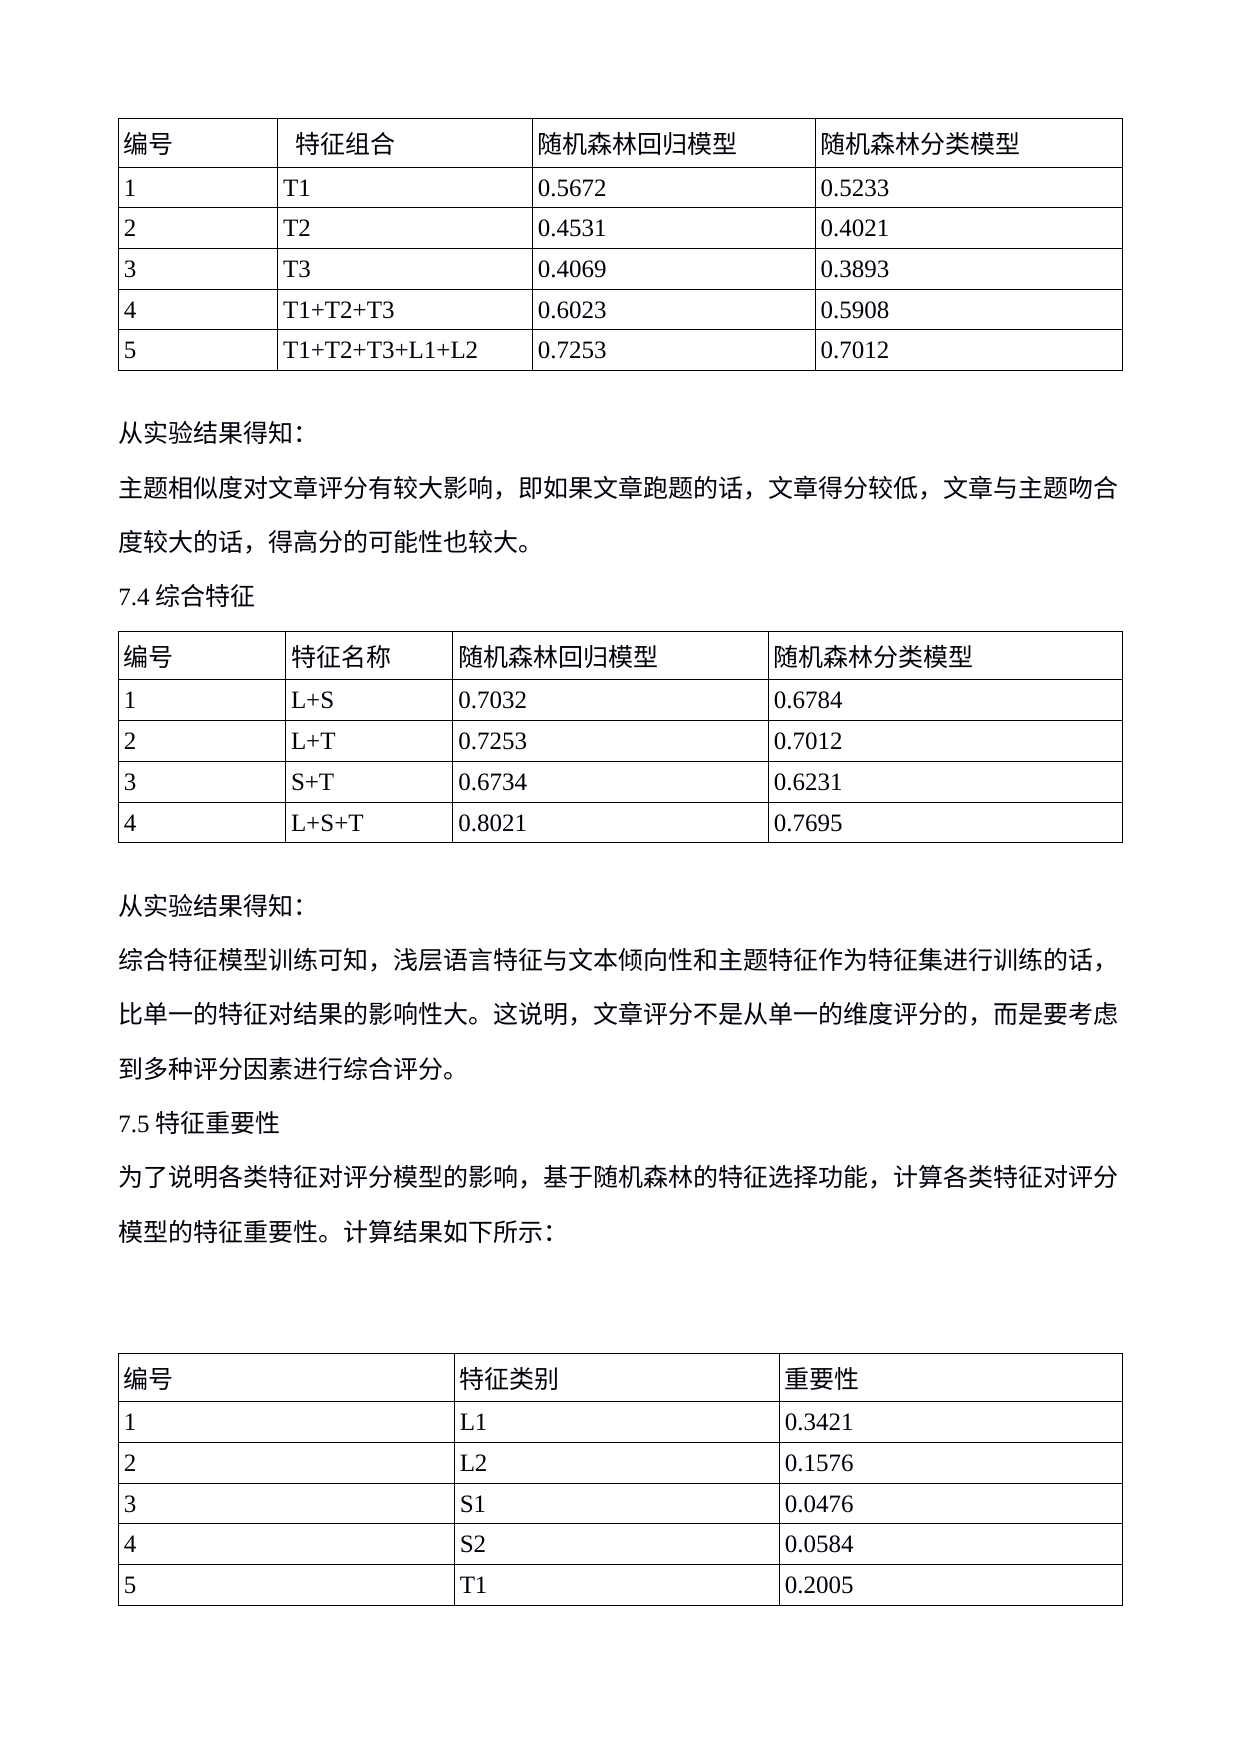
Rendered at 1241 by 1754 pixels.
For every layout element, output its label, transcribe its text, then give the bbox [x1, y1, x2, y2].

text 为了说明各类特征对评分模型的影响，基于随机森林的特征选择功能，计算各类特征对评分模型的特征重要性。计算结果如下所示： [118, 1158, 1122, 1248]
table_cell S+T [286, 762, 452, 802]
table_cell 2 [119, 208, 277, 248]
table_cell 0.1576 [780, 1443, 1122, 1482]
table_cell 0.3893 [816, 249, 1122, 288]
table_header 随机森林分类模型 [816, 119, 1122, 166]
table_cell 3 [119, 1484, 454, 1523]
text 主题相似度对文章评分有较大影响，即如果文章跑题的话，文章得分较低，文章与主题吻合度较大的话，得高分的可能性也较大。 [118, 468, 1122, 559]
table_cell 0.7695 [769, 803, 1122, 842]
table_cell 0.5908 [816, 290, 1122, 329]
table_cell 0.4531 [533, 208, 815, 248]
text 从实验结果得知： [118, 886, 1122, 922]
table_header 重要性 [780, 1354, 1122, 1401]
table_cell 3 [119, 249, 277, 288]
table_cell 0.6734 [453, 762, 768, 802]
table_header 编号 [119, 632, 285, 679]
table_cell 0.0476 [780, 1484, 1122, 1523]
table_cell 0.3421 [780, 1402, 1122, 1442]
table_cell 0.5672 [533, 168, 815, 207]
text 7.5 特征重要性 [118, 1103, 1122, 1140]
table_cell 0.6784 [769, 680, 1122, 720]
text 综合特征模型训练可知，浅层语言特征与文本倾向性和主题特征作为特征集进行训练的话，比单一的特征对结果的影响性大。这说明，文章评分不是从单一的维度评分的，而是要考虑到多种评分因素进行综合评分。 [118, 940, 1122, 1085]
table_header 特征组合 [278, 119, 532, 166]
table_header 编号 [119, 119, 277, 166]
table_cell 5 [119, 1565, 454, 1605]
table_cell 4 [119, 803, 285, 842]
table_header 特征名称 [286, 632, 452, 679]
table_header 编号 [119, 1354, 454, 1401]
table_cell 0.2005 [780, 1565, 1122, 1605]
table_cell 0.7012 [816, 330, 1122, 370]
table_cell 2 [119, 721, 285, 761]
table_cell L+S [286, 680, 452, 720]
table_cell T1+T2+T3 [278, 290, 532, 329]
table_cell 1 [119, 1402, 454, 1442]
table_cell L+T [286, 721, 452, 761]
table_cell 5 [119, 330, 277, 370]
table_cell T3 [278, 249, 532, 288]
table_cell T1+T2+T3+L1+L2 [278, 330, 532, 370]
table_cell S1 [455, 1484, 779, 1523]
table_cell 0.7253 [533, 330, 815, 370]
table_cell 0.5233 [816, 168, 1122, 207]
table_header 随机森林分类模型 [769, 632, 1122, 679]
table_cell 3 [119, 762, 285, 802]
table_cell 0.4021 [816, 208, 1122, 248]
table_cell 0.7253 [453, 721, 768, 761]
table_cell 0.0584 [780, 1524, 1122, 1564]
text 7.4 综合特征 [118, 577, 1122, 613]
table_cell T1 [278, 168, 532, 207]
table_cell L1 [455, 1402, 779, 1442]
table_cell 2 [119, 1443, 454, 1482]
table_header 随机森林回归模型 [453, 632, 768, 679]
table_cell T1 [455, 1565, 779, 1605]
table_header 特征类别 [455, 1354, 779, 1401]
text 从实验结果得知： [118, 414, 1122, 450]
table_cell T2 [278, 208, 532, 248]
table_cell 0.7032 [453, 680, 768, 720]
table_cell 0.6231 [769, 762, 1122, 802]
table_cell L+S+T [286, 803, 452, 842]
table_header 随机森林回归模型 [533, 119, 815, 166]
table_cell 4 [119, 290, 277, 329]
table_cell L2 [455, 1443, 779, 1482]
table_cell 0.6023 [533, 290, 815, 329]
table_cell 4 [119, 1524, 454, 1564]
table_cell 1 [119, 680, 285, 720]
table_cell 0.4069 [533, 249, 815, 288]
table_cell 0.8021 [453, 803, 768, 842]
table_cell S2 [455, 1524, 779, 1564]
table_cell 1 [119, 168, 277, 207]
table_cell 0.7012 [769, 721, 1122, 761]
